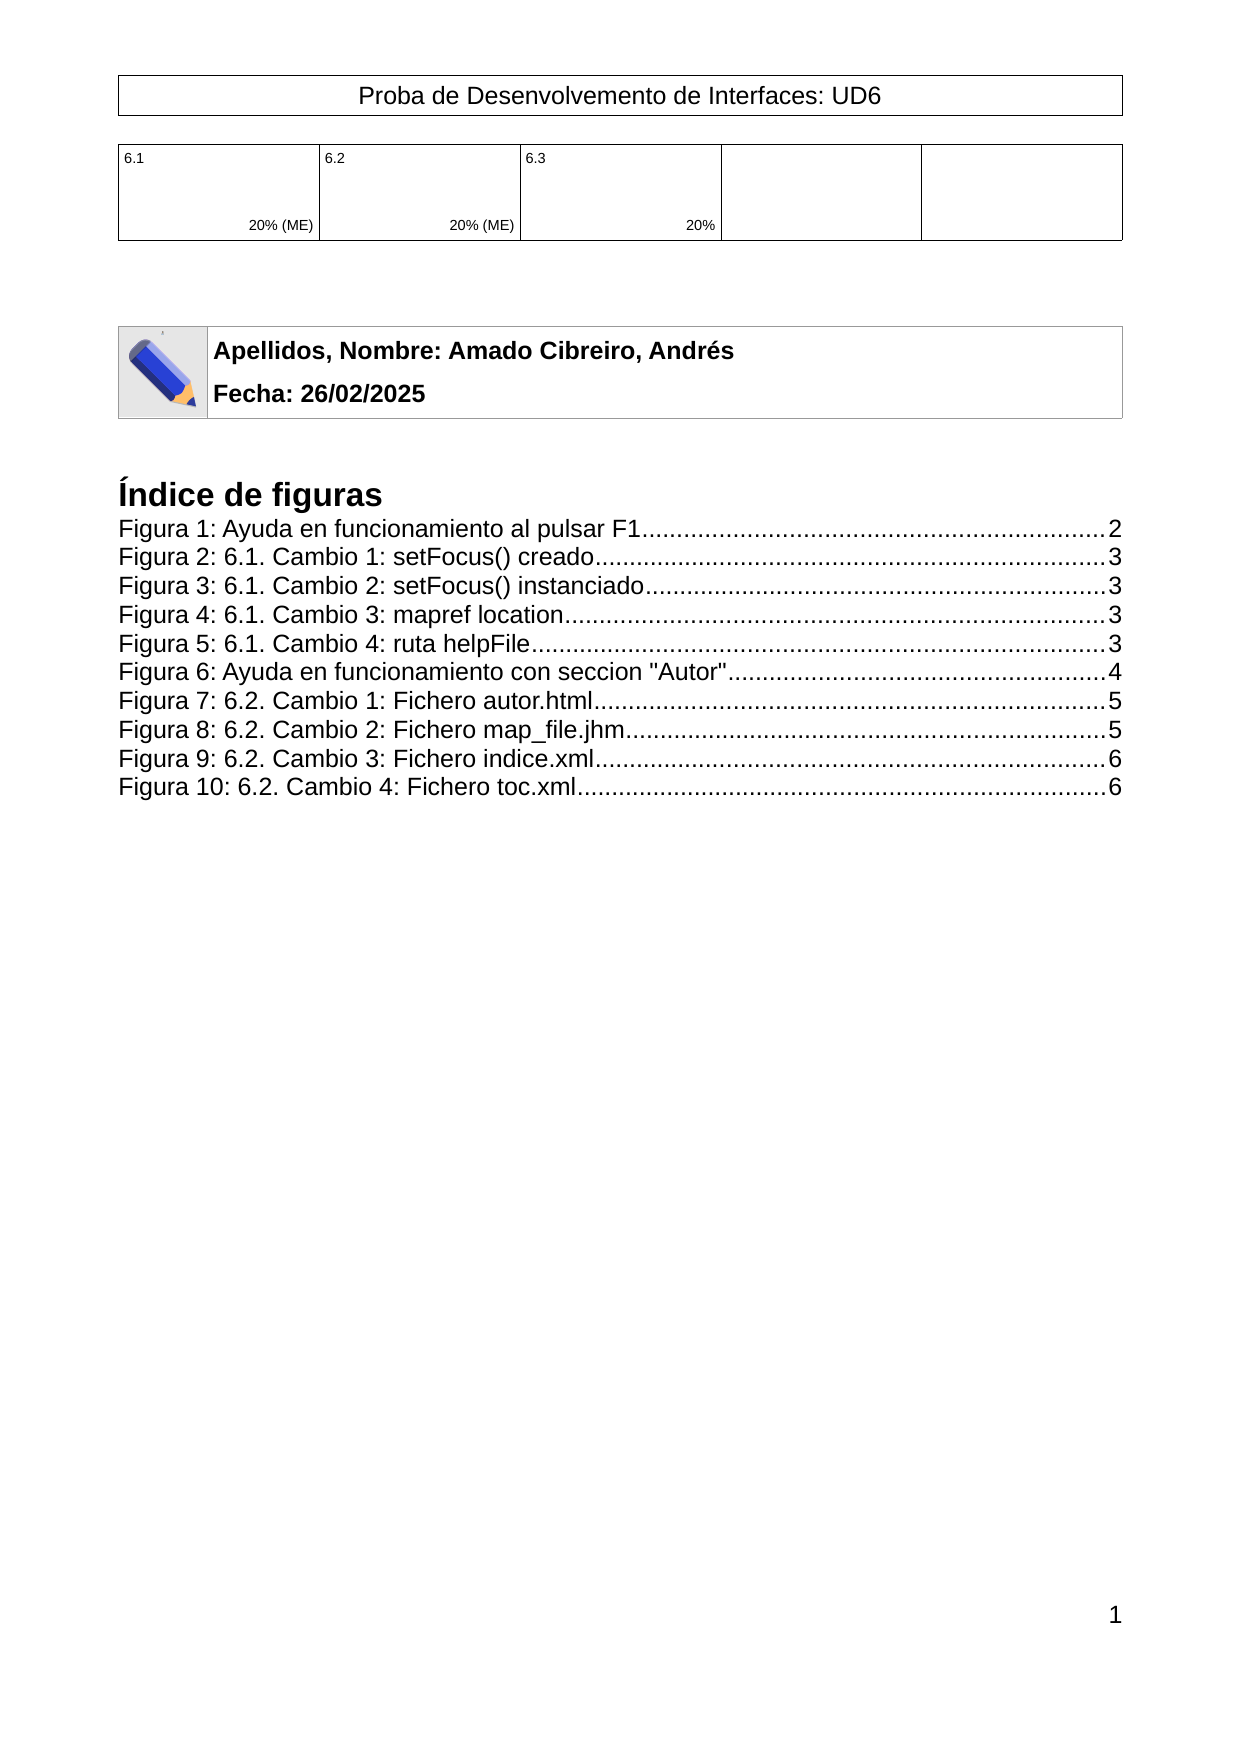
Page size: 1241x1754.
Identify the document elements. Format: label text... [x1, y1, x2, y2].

table_header 6.1 20% (ME) [119, 145, 319, 239]
table_header [722, 145, 921, 239]
table_header Apellidos, Nombre: Amado Cibreiro, Andrés Fecha: 26/02/2025 [208, 327, 1122, 417]
text Figura 9: 6.2. Cambio 3: Fichero indice.xml 6 [118, 743, 1122, 772]
table_header [119, 327, 207, 417]
text Figura 3: 6.1. Cambio 2: setFocus() instanciado 3 [118, 571, 1122, 600]
subtitle Índice de figuras [118, 475, 1122, 513]
text Figura 1: Ayuda en funcionamiento al pulsar F1 2 [118, 513, 1122, 542]
text Figura 4: 6.1. Cambio 3: mapref location 3 [118, 600, 1122, 628]
table_header 6.3 20% [521, 145, 721, 239]
text Figura 7: 6.2. Cambio 1: Fichero autor.html 5 [118, 686, 1122, 715]
text Figura 6: Ayuda en funcionamiento con seccion "Autor" 4 [118, 657, 1122, 686]
text Figura 8: 6.2. Cambio 2: Fichero map_file.jhm 5 [118, 715, 1122, 743]
table_header 6.2 20% (ME) [320, 145, 520, 239]
table_header [922, 145, 1122, 239]
text Figura 10: 6.2. Cambio 4: Fichero toc.xml 6 [118, 772, 1122, 801]
text Figura 5: 6.1. Cambio 4: ruta helpFile 3 [118, 628, 1122, 657]
text Figura 2: 6.1. Cambio 1: setFocus() creado 3 [118, 542, 1122, 571]
